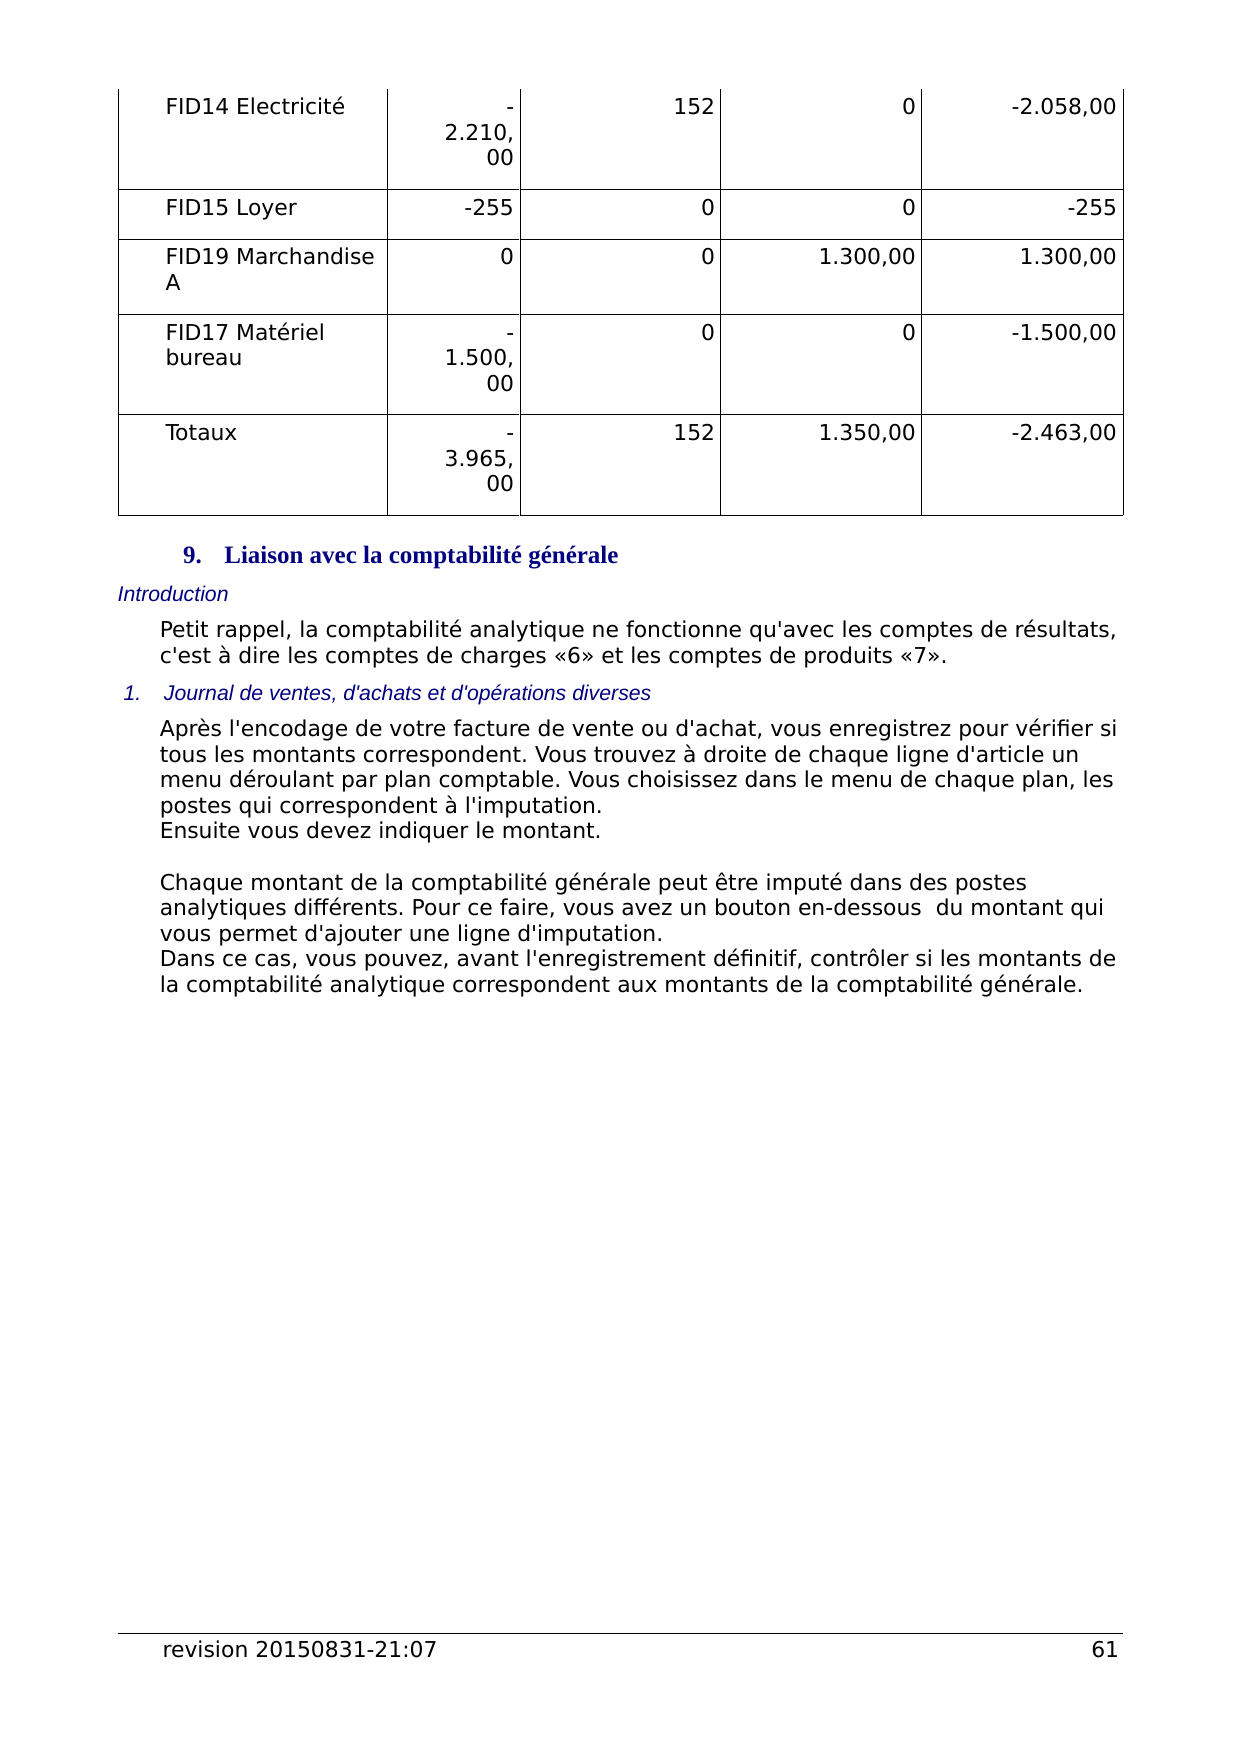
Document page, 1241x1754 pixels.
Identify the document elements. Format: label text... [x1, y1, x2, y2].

table_cell -2.210,00 [388, 89, 519, 189]
table_cell 152 [521, 89, 720, 189]
table_cell 1.300,00 [721, 240, 921, 314]
table_cell 0 [388, 240, 519, 314]
table_cell FID15 Loyer [119, 190, 387, 239]
table_cell FID17 Matériel bureau [119, 315, 387, 414]
table_cell -2.463,00 [922, 415, 1123, 515]
table_cell FID19 Marchandise A [119, 240, 387, 314]
table_cell 0 [721, 190, 921, 239]
table_cell 152 [521, 415, 720, 515]
table_cell -1.500,00 [388, 315, 519, 414]
text Ensuite vous devez indiquer le montant. [159, 818, 1123, 844]
subtitle Liaison avec la comptabilité générale [177, 541, 1123, 569]
table_cell Totaux [119, 415, 387, 515]
table_cell 0 [721, 315, 921, 414]
text Après l'encodage de votre facture de vente ou d'achat, vous enregistrez pour vérifier si tous les montants correspondent. Vous trouvez à droite de chaque ligne d'article un menu déroulant par plan comptable. Vous choisissez dans le menu de chaque plan, les postes qui correspondent à l'imputation. [159, 716, 1123, 818]
table_cell -1.500,00 [922, 315, 1123, 414]
table_cell 1.350,00 [721, 415, 921, 515]
table_cell 0 [721, 89, 921, 189]
text Petit rappel, la comptabilité analytique ne fonctionne qu'avec les comptes de résultats, c'est à dire les comptes de charges «6» et les comptes de produits «7». [159, 617, 1123, 668]
table_cell 0 [521, 315, 720, 414]
text Chaque montant de la comptabilité générale peut être imputé dans des postes analytiques différents. Pour ce faire, vous avez un bouton en-dessous du montant qui vous permet d'ajouter une ligne d'imputation. [159, 869, 1123, 946]
table_cell 0 [521, 190, 720, 239]
table_cell -255 [922, 190, 1123, 239]
table_cell 1.300,00 [922, 240, 1123, 314]
table_cell 0 [521, 240, 720, 314]
text Dans ce cas, vous pouvez, avant l'enregistrement définitif, contrôler si les montants de la comptabilité analytique correspondent aux montants de la comptabilité générale. [159, 946, 1123, 997]
table_cell -255 [388, 190, 519, 239]
subtitle Journal de ventes, d'achats et d'opérations diverses [117, 680, 1123, 705]
table_cell -2.058,00 [922, 89, 1123, 189]
subtitle Introduction [117, 581, 1123, 606]
table_cell -3.965,00 [388, 415, 519, 515]
table_cell FID14 Electricité [119, 89, 387, 189]
